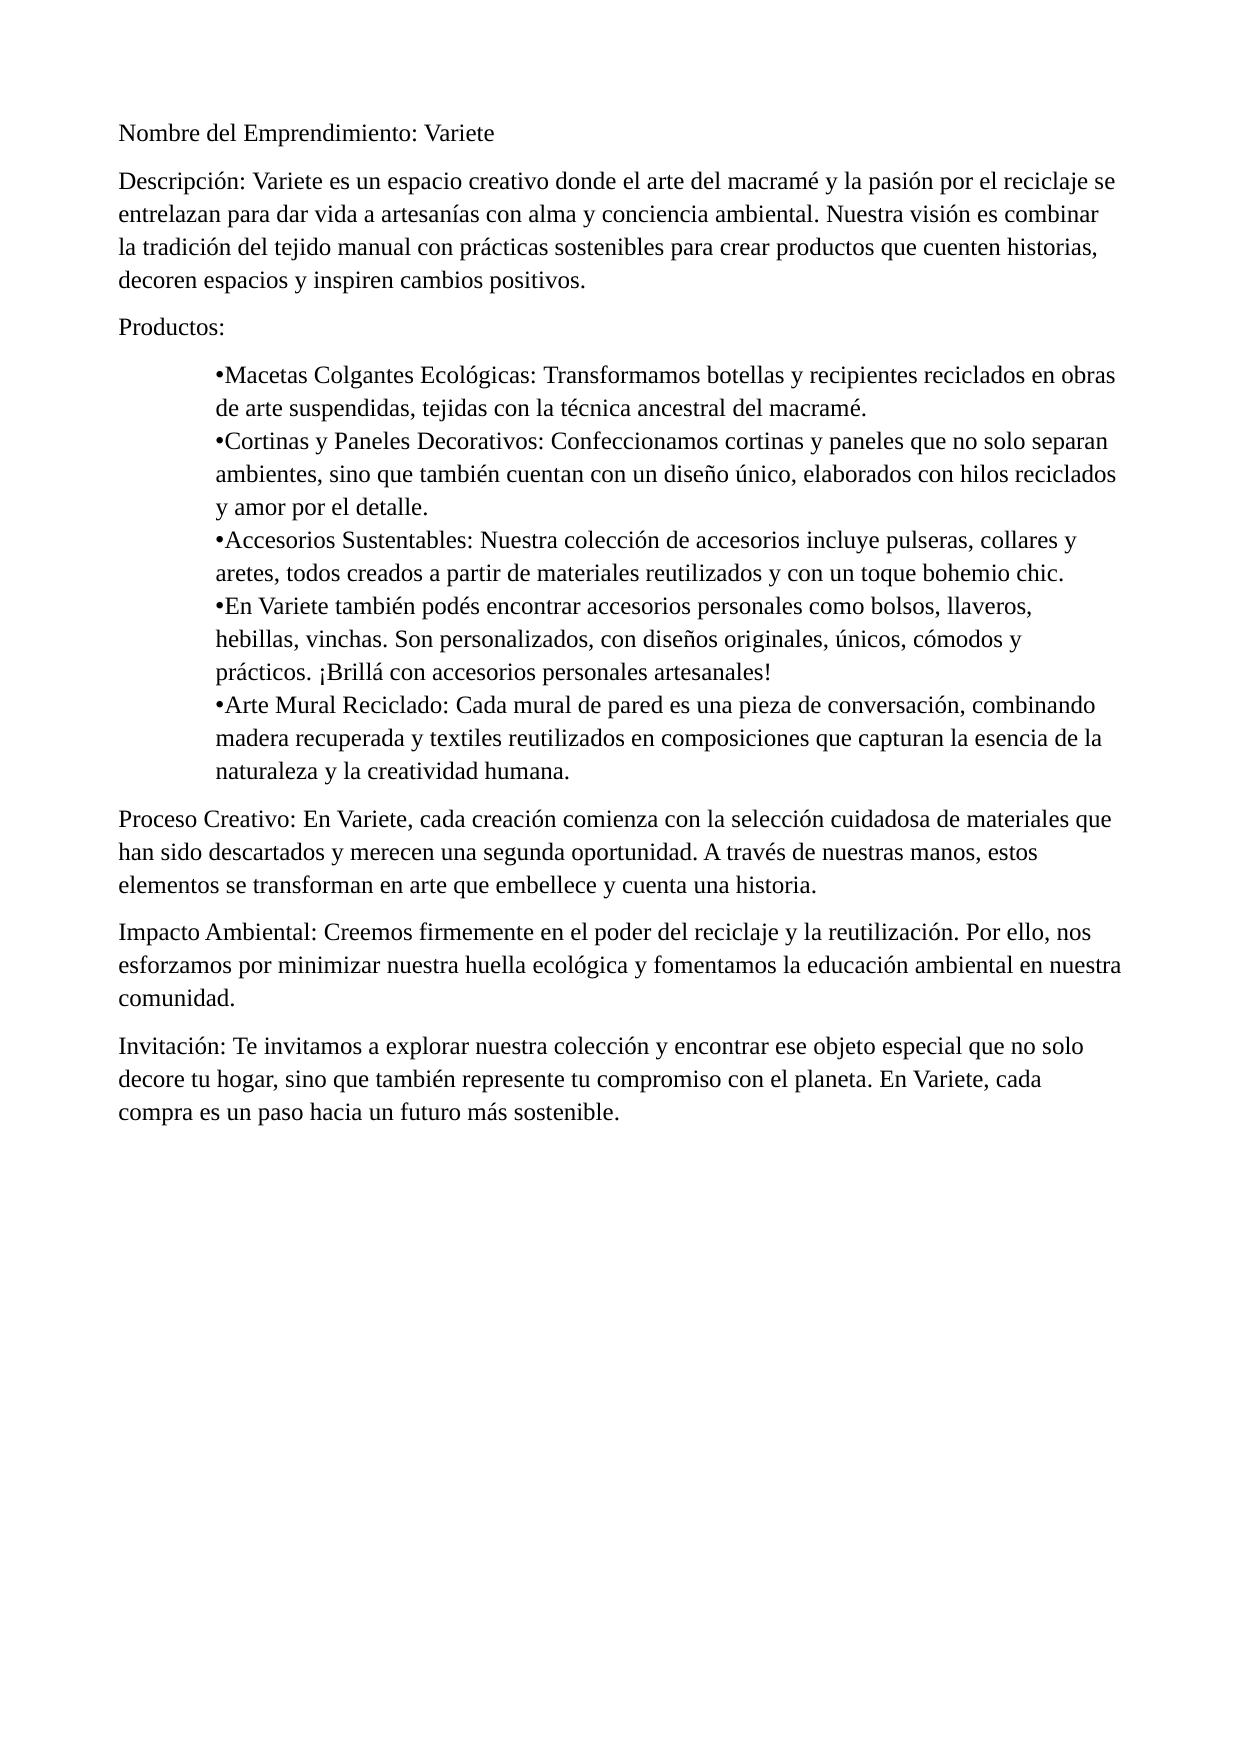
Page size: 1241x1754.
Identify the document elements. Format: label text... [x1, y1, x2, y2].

list Accesorios Sustentables: Nuestra colección de accesorios incluye pulseras, collares y aretes, todos creados a partir de materiales reutilizados y con un toque bohemio chic. [142, 525, 1122, 587]
text Productos: [118, 312, 1122, 341]
text Descripción: Variete es un espacio creativo donde el arte del macramé y la pasión por el reciclaje se entrelazan para dar vida a artesanías con alma y conciencia ambiental. Nuestra visión es combinar la tradición del tejido manual con prácticas sostenibles para crear productos que cuenten historias, decoren espacios y inspiren cambios positivos. [118, 166, 1122, 293]
text Impacto Ambiental: Creemos firmemente en el poder del reciclaje y la reutilización. Por ello, nos esforzamos por minimizar nuestra huella ecológica y fomentamos la educación ambiental en nuestra comunidad. [118, 917, 1122, 1012]
text Invitación: Te invitamos a explorar nuestra colección y encontrar ese objeto especial que no solo decore tu hogar, sino que también represente tu compromiso con el planeta. En Variete, cada compra es un paso hacia un futuro más sostenible. [118, 1031, 1122, 1126]
list Cortinas y Paneles Decorativos: Confeccionamos cortinas y paneles que no solo separan ambientes, sino que también cuentan con un diseño único, elaborados con hilos reciclados y amor por el detalle. [142, 426, 1122, 521]
list Arte Mural Reciclado: Cada mural de pared es una pieza de conversación, combinando madera recuperada y textiles reutilizados en composiciones que capturan la esencia de la naturaleza y la creatividad humana. [142, 690, 1122, 785]
text Nombre del Emprendimiento: Variete [118, 118, 1122, 147]
list Macetas Colgantes Ecológicas: Transformamos botellas y recipientes reciclados en obras de arte suspendidas, tejidas con la técnica ancestral del macramé. [142, 360, 1122, 422]
text Proceso Creativo: En Variete, cada creación comienza con la selección cuidadosa de materiales que han sido descartados y merecen una segunda oportunidad. A través de nuestras manos, estos elementos se transforman en arte que embellece y cuenta una historia. [118, 804, 1122, 899]
list En Variete también podés encontrar accesorios personales como bolsos, llaveros, hebillas, vinchas. Son personalizados, con diseños originales, únicos, cómodos y prácticos. ¡Brillá con accesorios personales artesanales! [142, 591, 1122, 686]
